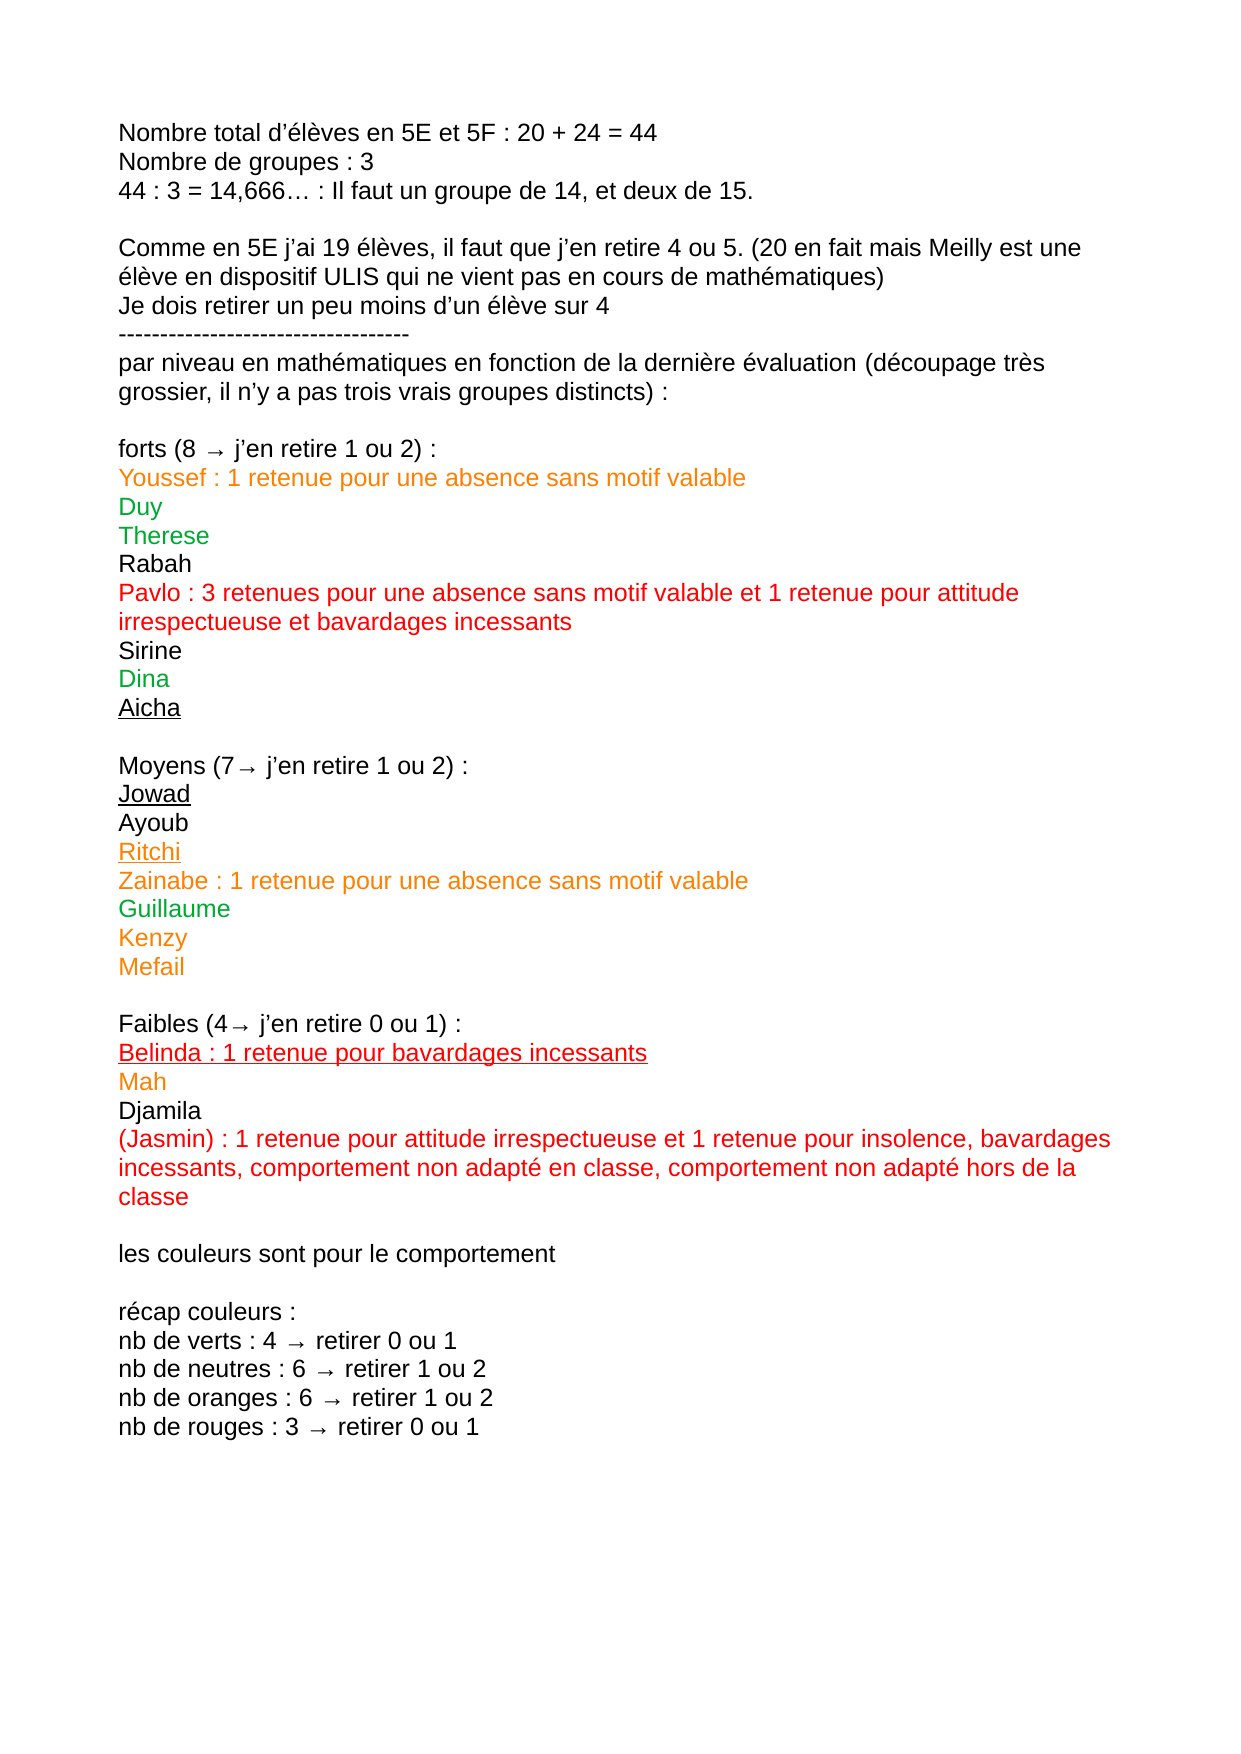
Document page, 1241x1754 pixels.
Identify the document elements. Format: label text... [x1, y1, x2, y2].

text Je dois retirer un peu moins d’un élève sur 4 [118, 291, 1122, 319]
text Aicha [118, 693, 1122, 722]
text Faibles (4→ j’en retire 0 ou 1) : [118, 1009, 1122, 1038]
text Belinda : 1 retenue pour bavardages incessants [118, 1038, 1122, 1067]
text Sirine [118, 636, 1122, 664]
text nb de verts : 4 → retirer 0 ou 1 [118, 1326, 1122, 1354]
text Comme en 5E j’ai 19 élèves, il faut que j’en retire 4 ou 5. (20 en fait mais Meilly est une élève en dispositif ULIS qui ne vient pas en cours de mathématiques) [118, 233, 1122, 291]
text Mefail [118, 952, 1122, 981]
text Ritchi [118, 837, 1122, 866]
text Youssef : 1 retenue pour une absence sans motif valable [118, 463, 1122, 492]
text nb de neutres : 6 → retirer 1 ou 2 [118, 1354, 1122, 1383]
text Djamila [118, 1096, 1122, 1124]
text forts (8 → j’en retire 1 ou 2) : [118, 434, 1122, 463]
text Zainabe : 1 retenue pour une absence sans motif valable [118, 866, 1122, 894]
text Dina [118, 664, 1122, 693]
text nb de rouges : 3 → retirer 0 ou 1 [118, 1412, 1122, 1441]
text (Jasmin) : 1 retenue pour attitude irrespectueuse et 1 retenue pour insolence, bavardages incessants, comportement non adapté en classe, comportement non adapté hors de la classe [118, 1124, 1122, 1211]
text 44 : 3 = 14,666… : Il faut un groupe de 14, et deux de 15. [118, 176, 1122, 204]
text récap couleurs : [118, 1297, 1122, 1326]
text par niveau en mathématiques en fonction de la dernière évaluation (découpage très grossier, il n’y a pas trois vrais groupes distincts) : [118, 348, 1122, 406]
text ----------------------------------- [118, 319, 1122, 348]
text Nombre total d’élèves en 5E et 5F : 20 + 24 = 44 [118, 118, 1122, 147]
text Kenzy [118, 923, 1122, 952]
text les couleurs sont pour le comportement [118, 1239, 1122, 1268]
text Therese [118, 521, 1122, 549]
text nb de oranges : 6 → retirer 1 ou 2 [118, 1383, 1122, 1412]
text Guillaume [118, 894, 1122, 923]
text Ayoub [118, 808, 1122, 837]
text Mah [118, 1067, 1122, 1096]
text Moyens (7→ j’en retire 1 ou 2) : [118, 751, 1122, 779]
text Rabah [118, 549, 1122, 578]
text Nombre de groupes : 3 [118, 147, 1122, 176]
text Pavlo : 3 retenues pour une absence sans motif valable et 1 retenue pour attitude irrespectueuse et bavardages incessants [118, 578, 1122, 636]
text Duy [118, 492, 1122, 521]
text Jowad [118, 779, 1122, 808]
